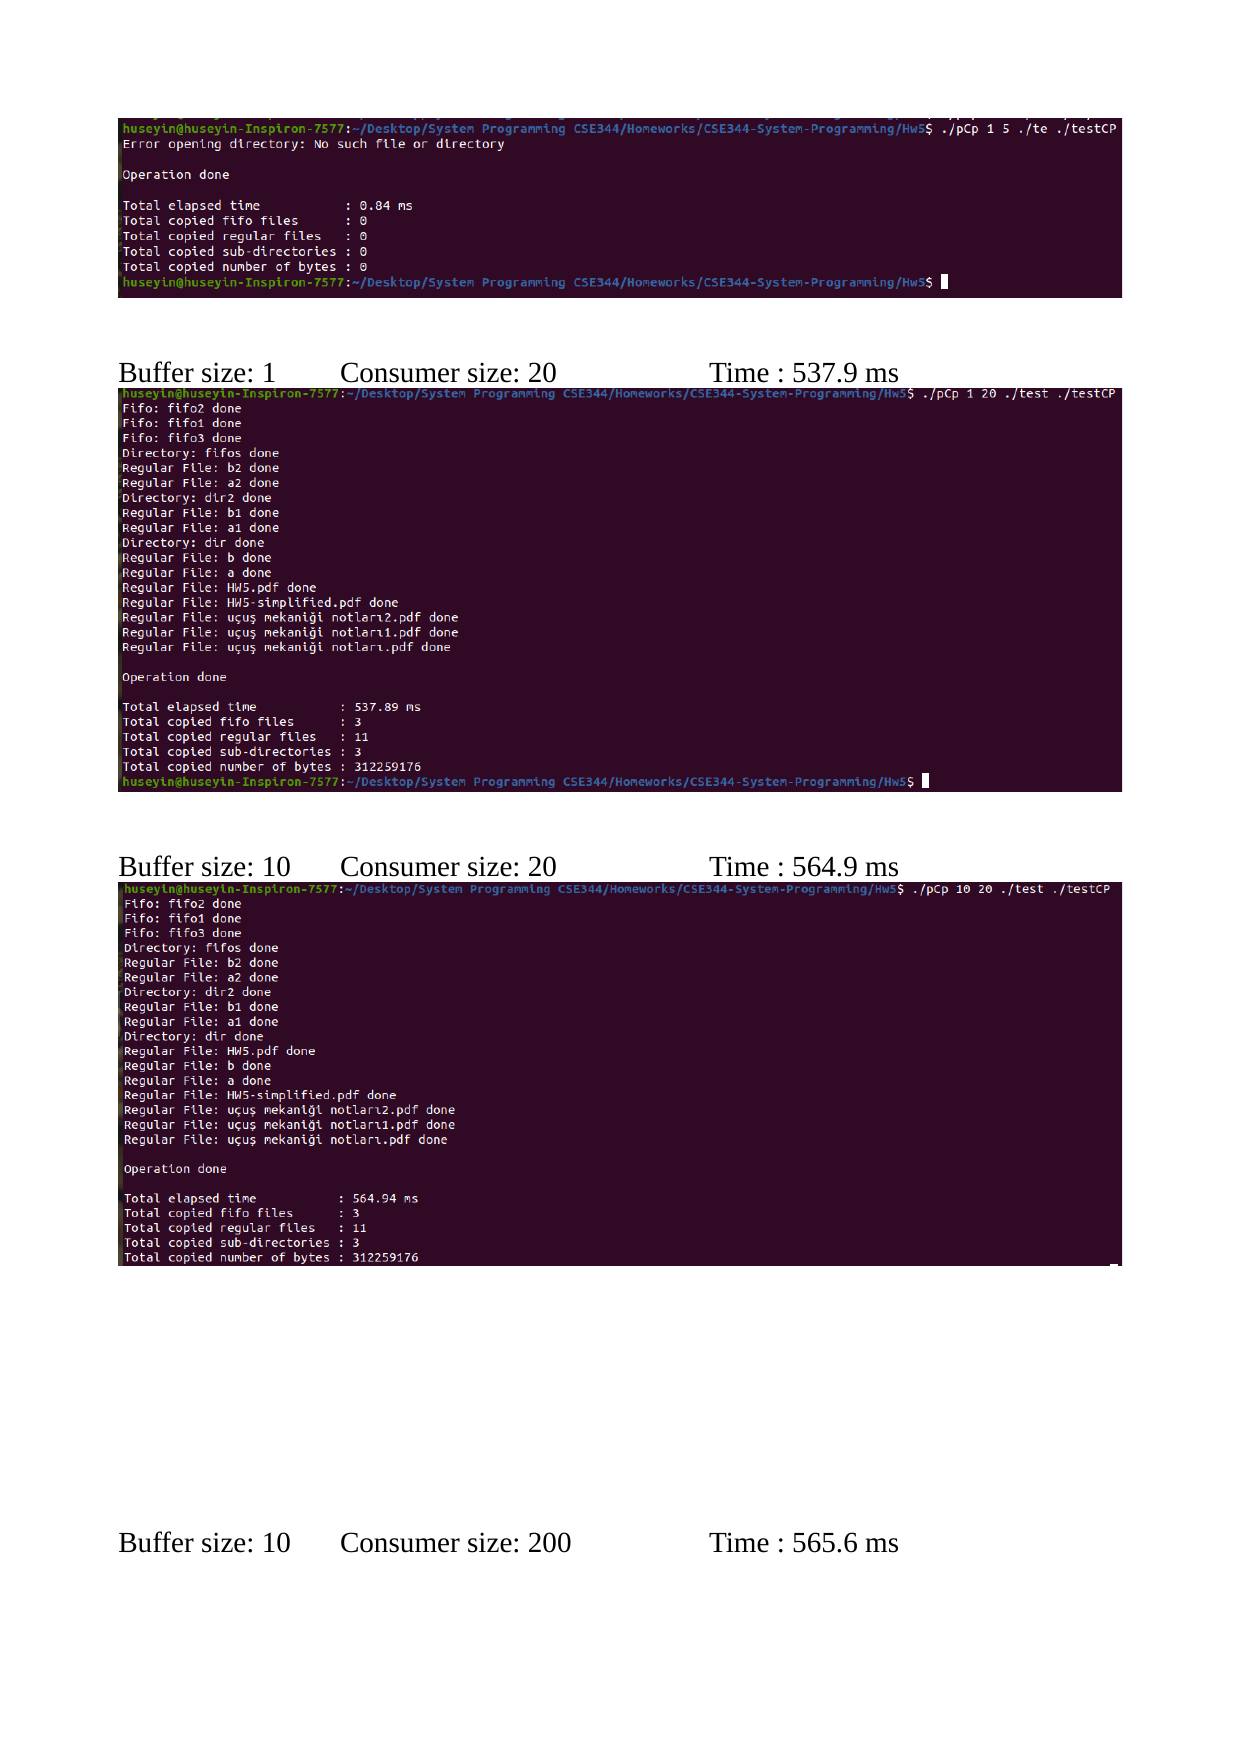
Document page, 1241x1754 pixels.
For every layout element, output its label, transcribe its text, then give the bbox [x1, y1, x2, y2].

text Buffer size: 10 Consumer size: 20 Time : 564.9 ms [118, 849, 1122, 882]
picture [118, 882, 1123, 1266]
text Buffer size: 1 Consumer size: 20 Time : 537.9 ms [118, 355, 1122, 388]
picture [118, 388, 1123, 792]
text Buffer size: 10 Consumer size: 200 Time : 565.6 ms [118, 1525, 1122, 1558]
picture [118, 118, 1123, 298]
